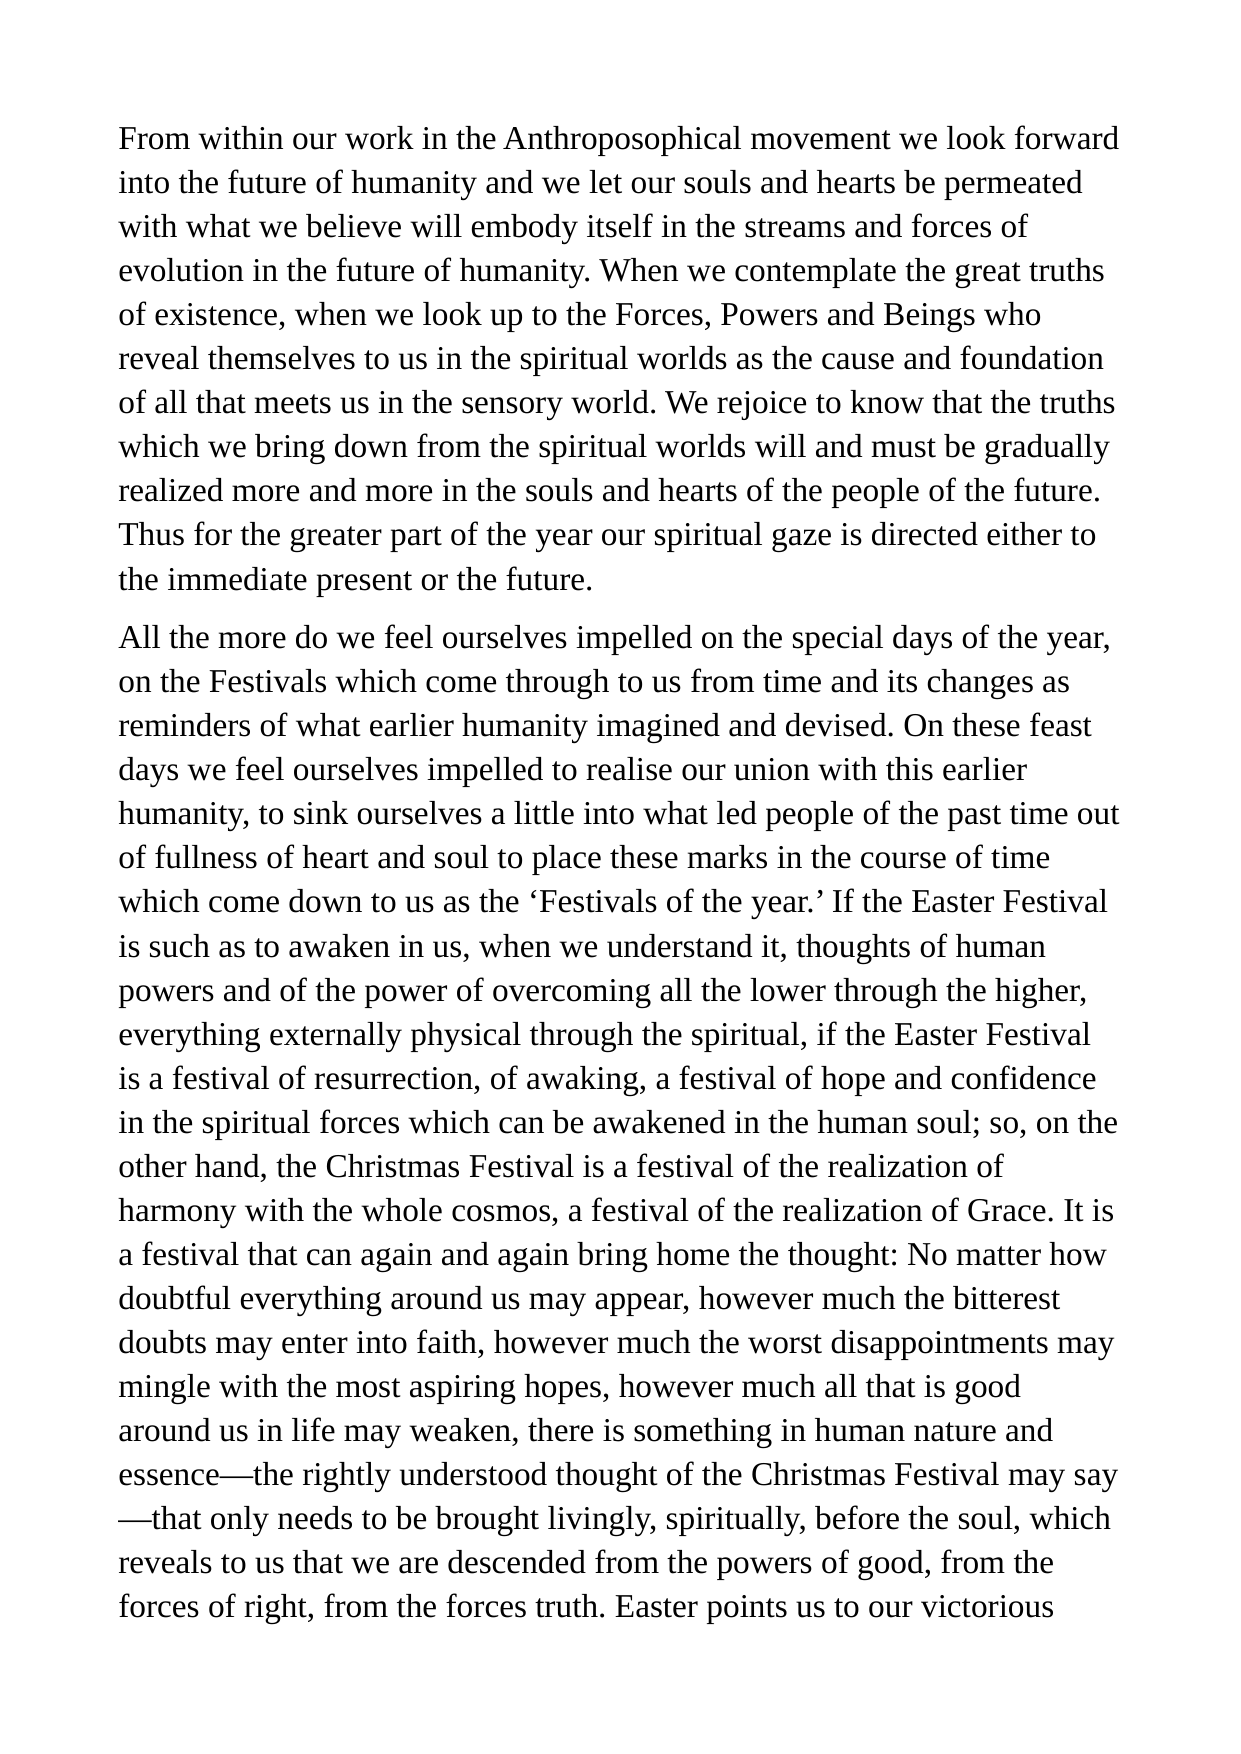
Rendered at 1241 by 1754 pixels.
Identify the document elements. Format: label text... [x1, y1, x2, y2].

text From within our work in the Anthroposophical movement we look forward into the future of humanity and we let our souls and hearts be permeated with what we believe will embody itself in the streams and forces of evolution in the future of humanity. When we contemplate the great truths of existence, when we look up to the Forces, Powers and Beings who reveal themselves to us in the spiritual worlds as the cause and foundation of all that meets us in the sensory world. We rejoice to know that the truths which we bring down from the spiritual worlds will and must be gradually realized more and more in the souls and hearts of the people of the future. Thus for the greater part of the year our spiritual gaze is directed either to the immediate present or the future. [118, 118, 1122, 597]
text All the more do we feel ourselves impelled on the special days of the year, on the Festivals which come through to us from time and its changes as reminders of what earlier humanity imagined and devised. On these feast days we feel ourselves impelled to realise our union with this earlier humanity, to sink ourselves a little into what led people of the past time out of fullness of heart and soul to place these marks in the course of time which come down to us as the ‘Festivals of the year.’ If the Easter Festival is such as to awaken in us, when we understand it, thoughts of human powers and of the power of overcoming all the lower through the higher, everything externally physical through the spiritual, if the Easter Festival is a festival of resurrection, of awaking, a festival of hope and confidence in the spiritual forces which can be awakened in the human soul; so, on the other hand, the Christmas Festival is a festival of the realization of harmony with the whole cosmos, a festival of the realization of Grace. It is a festival that can again and again bring home the thought: No matter how doubtful everything around us may appear, however much the bitterest doubts may enter into faith, however much the worst disappointments may mingle with the most aspiring hopes, however much all that is good around us in life may weaken, there is something in human nature and essence—the rightly understood thought of the Christmas Festival may say—that only needs to be brought livingly, spiritually, before the soul, which reveals to us that we are descended from the powers of good, from the forces of right, from the forces truth. Easter points us to our victorious [118, 617, 1122, 1625]
